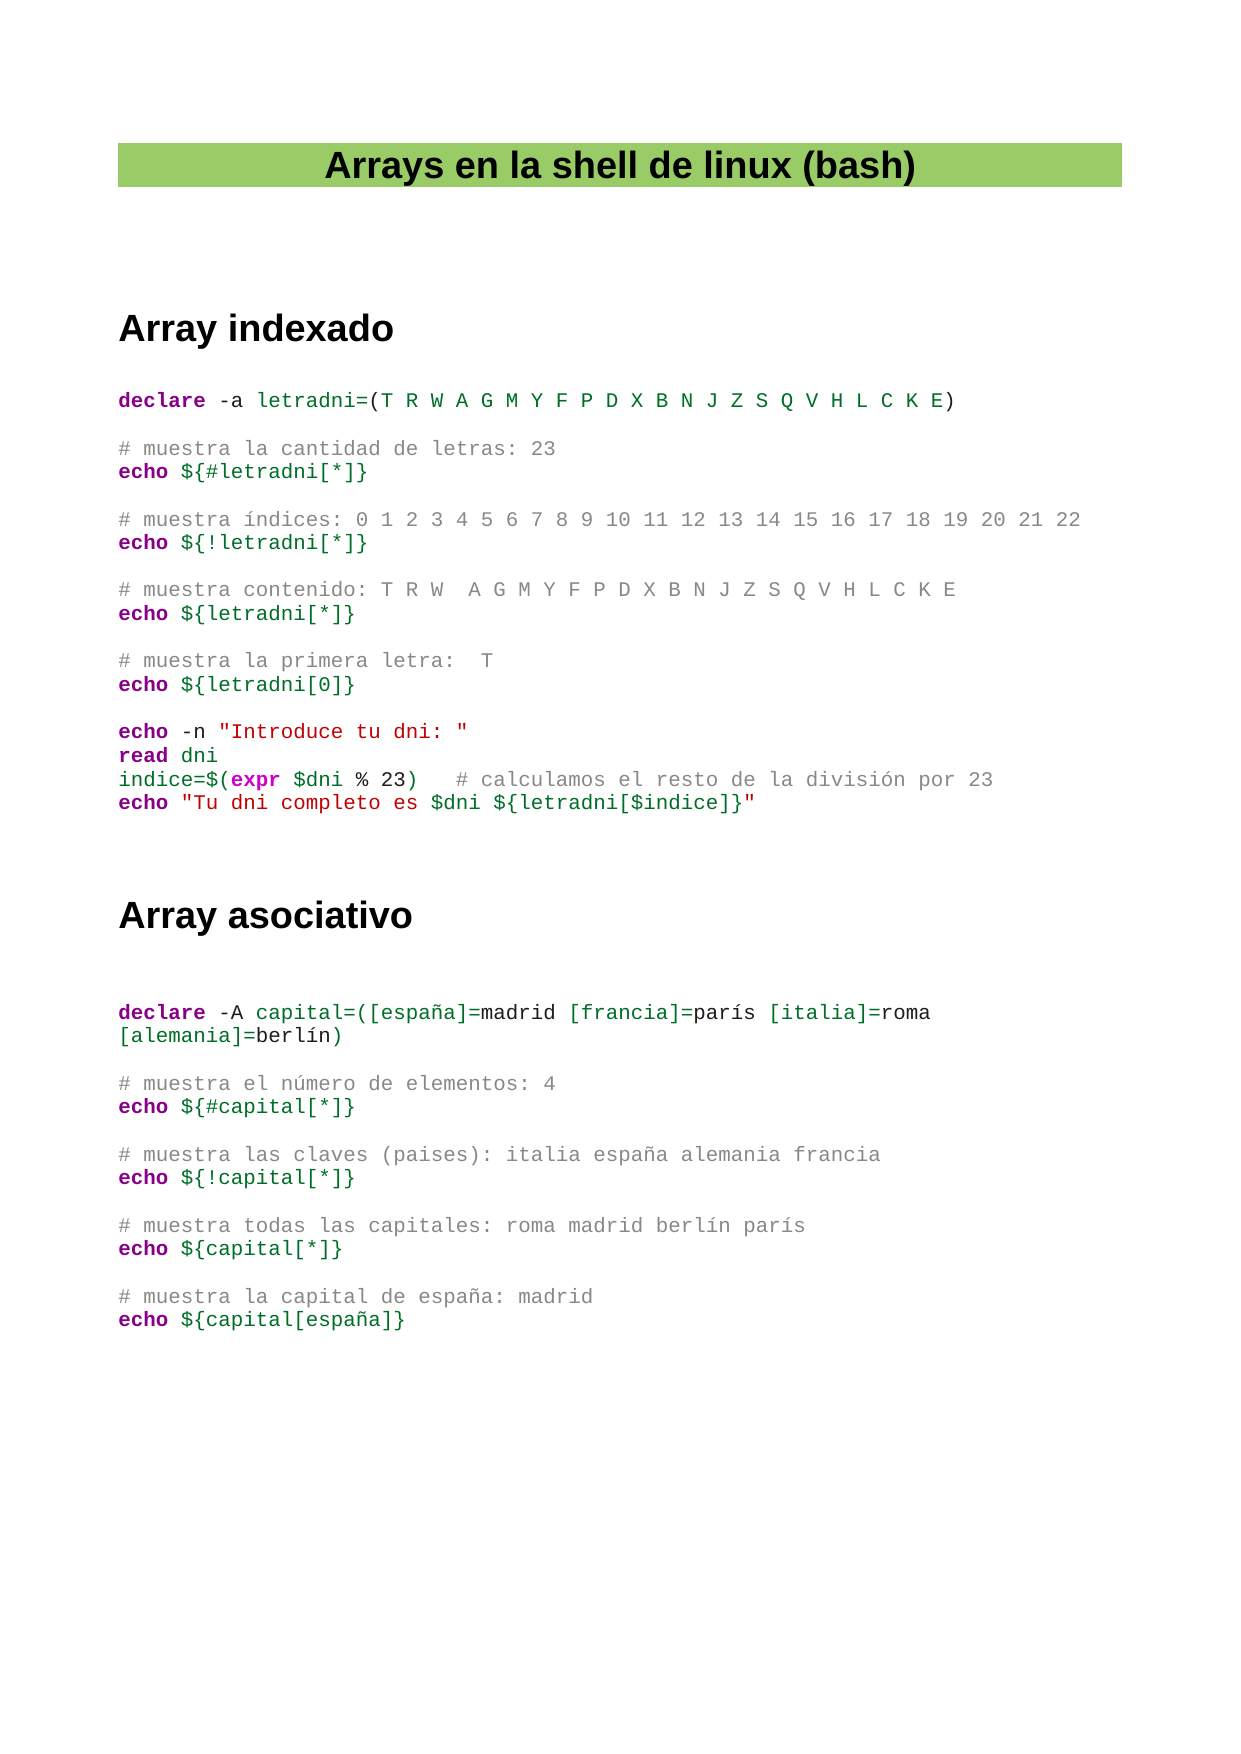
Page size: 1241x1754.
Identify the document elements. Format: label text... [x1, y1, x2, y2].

text declare -a letradni=(T R W A G M Y F P D X B N J Z S Q V H L C K E) [118, 390, 1122, 414]
text # muestra las claves (paises): italia españa alemania francia [118, 1144, 1122, 1167]
subtitle Array indexado [118, 305, 1122, 349]
text # muestra el número de elementos: 4 [118, 1073, 1122, 1096]
text # muestra la cantidad de letras: 23 [118, 438, 1122, 461]
text echo ${!letradni[*]} [118, 532, 1122, 556]
text read dni [118, 745, 1122, 769]
text echo ${#letradni[*]} [118, 461, 1122, 485]
text echo "Tu dni completo es $dni ${letradni[$indice]}" [118, 792, 1122, 816]
text echo ${capital[españa]} [118, 1309, 1122, 1333]
text # muestra la primera letra: T [118, 650, 1122, 674]
text # muestra la capital de españa: madrid [118, 1286, 1122, 1309]
text echo -n "Introduce tu dni: " [118, 721, 1122, 745]
text echo ${letradni[0]} [118, 674, 1122, 698]
subtitle Arrays en la shell de linux (bash) [118, 143, 1122, 187]
text # muestra contenido: T R W A G M Y F P D X B N J Z S Q V H L C K E [118, 579, 1122, 603]
subtitle Array asociativo [118, 893, 1122, 937]
text # muestra todas las capitales: roma madrid berlín parís [118, 1215, 1122, 1238]
text indice=$(expr $dni % 23) # calculamos el resto de la división por 23 [118, 769, 1122, 792]
text declare -A capital=([españa]=madrid [francia]=parís [italia]=roma [alemania]=berlín) [118, 1002, 1122, 1049]
text echo ${#capital[*]} [118, 1096, 1122, 1120]
text echo ${!capital[*]} [118, 1167, 1122, 1191]
text # muestra índices: 0 1 2 3 4 5 6 7 8 9 10 11 12 13 14 15 16 17 18 19 20 21 22 [118, 508, 1122, 532]
text echo ${capital[*]} [118, 1238, 1122, 1262]
text echo ${letradni[*]} [118, 603, 1122, 627]
